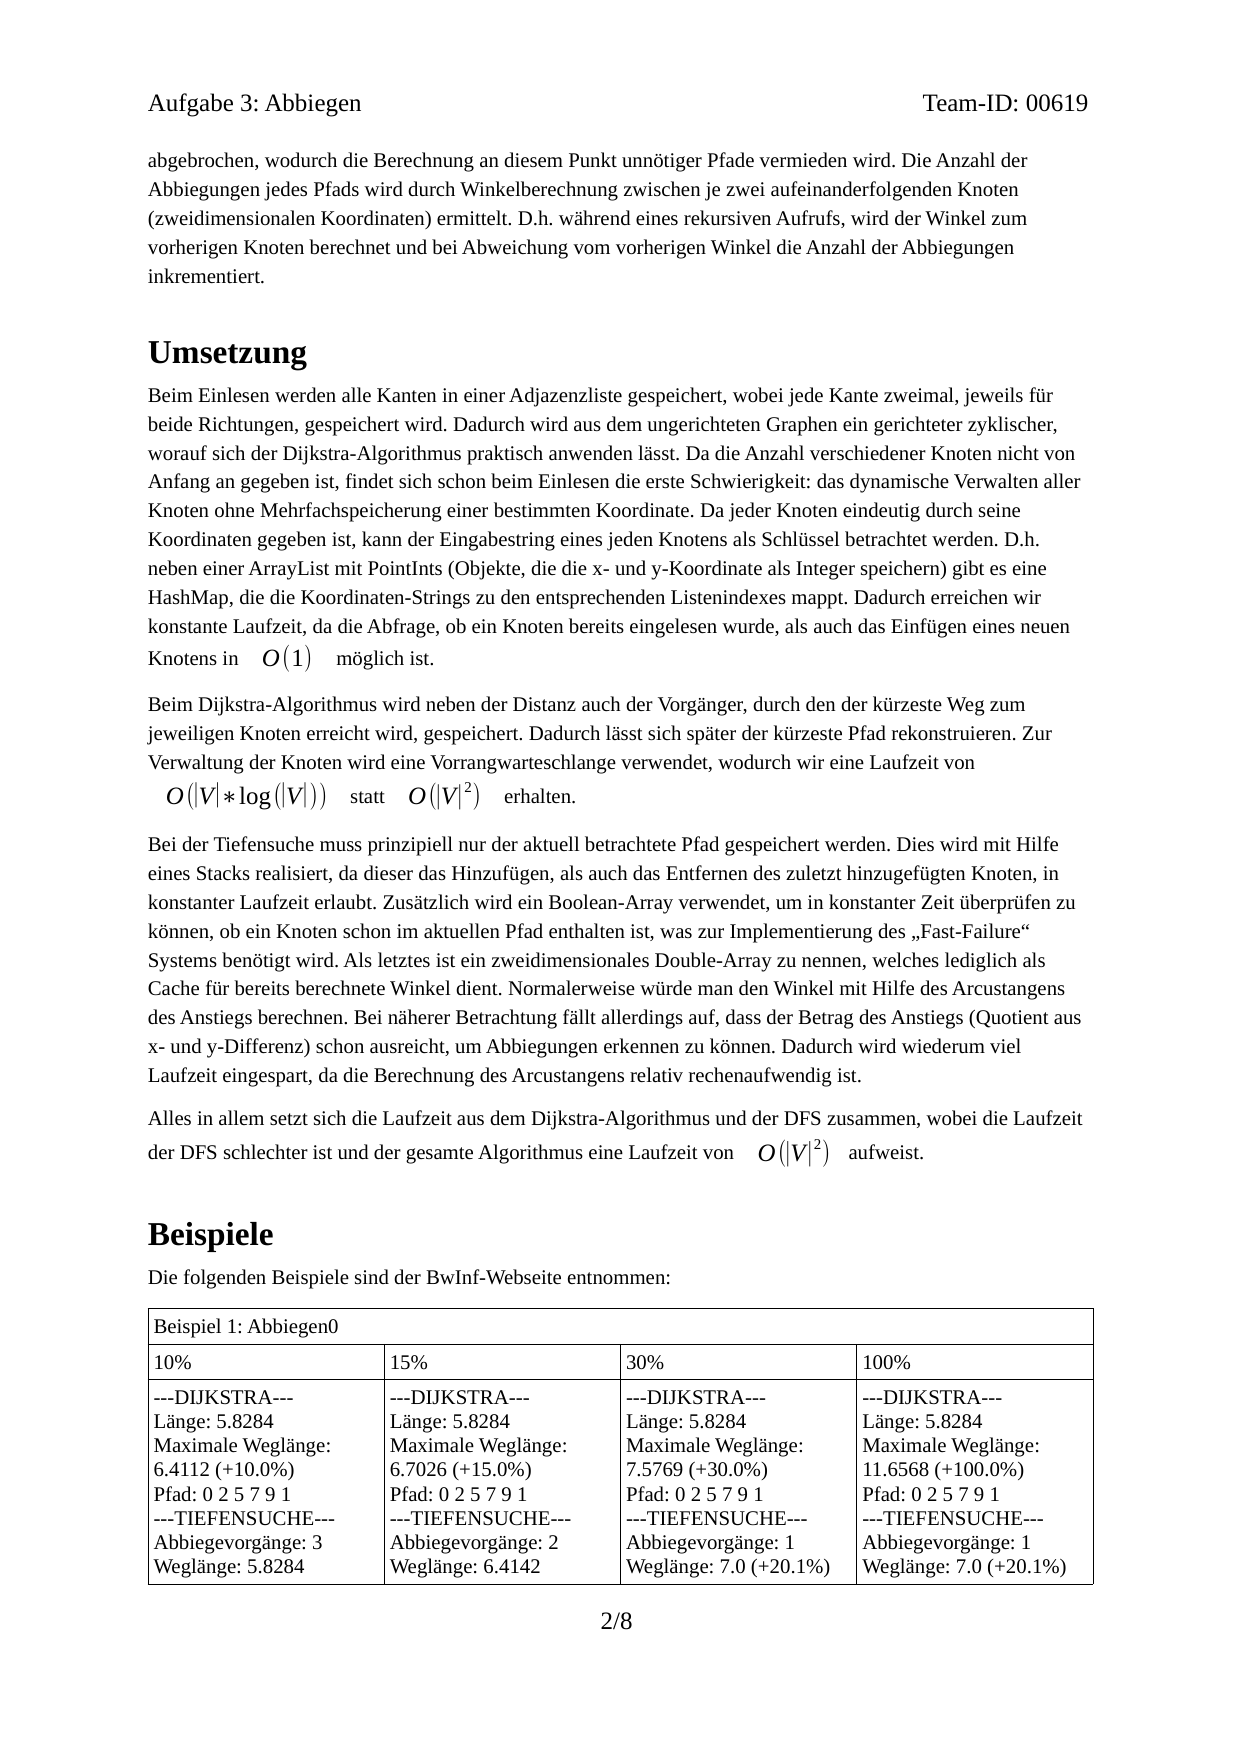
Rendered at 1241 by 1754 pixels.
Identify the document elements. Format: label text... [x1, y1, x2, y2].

table_cell ---DIJKSTRA--- Länge: 5.8284 Maximale Weglänge: 11.6568 (+100.0%) Pfad: 0 2 5 7 9 1 ---TIEFENSUCHE--- Abbiegevorgänge: 1 Weglänge: 7.0 (+20.1%) [857, 1380, 1093, 1583]
text Alles in allem setzt sich die Laufzeit aus dem Dijkstra-Algorithmus und der DFS zusammen, wobei die Laufzeit der DFS schlechter ist und der gesamte Algorithmus eine Laufzeit von aufweist. [148, 1106, 1093, 1169]
table_cell ---DIJKSTRA--- Länge: 5.8284 Maximale Weglänge: 6.4112 (+10.0%) Pfad: 0 2 5 7 9 1 ---TIEFENSUCHE--- Abbiegevorgänge: 3 Weglänge: 5.8284 [149, 1380, 384, 1583]
text Die folgenden Beispiele sind der BwInf-Webseite entnommen: [148, 1265, 1093, 1289]
text Bei der Tiefensuche muss prinzipiell nur der aktuell betrachtete Pfad gespeichert werden. Dies wird mit Hilfe eines Stacks realisiert, da dieser das Hinzufügen, als auch das Entfernen des zuletzt hinzugefügten Knoten, in konstanter Laufzeit erlaubt. Zusätzlich wird ein Boolean-Array verwendet, um in konstanter Zeit überprüfen zu können, ob ein Knoten schon im aktuellen Pfad enthalten ist, was zur Implementierung des „Fast-Failure“ Systems benötigt wird. Als letztes ist ein zweidimensionales Double-Array zu nennen, welches lediglich als Cache für bereits berechnete Winkel dient. Normalerweise würde man den Winkel mit Hilfe des Arcustangens des Anstiegs berechnen. Bei näherer Betrachtung fällt allerdings auf, dass der Betrag des Anstiegs (Quotient aus x- und y-Differenz) schon ausreicht, um Abbiegungen erkennen zu können. Dadurch wird wiederum viel Laufzeit eingespart, da die Berechnung des Arcustangens relativ rechenaufwendig ist. [148, 832, 1093, 1087]
table_header Beispiel 1: Abbiegen0 [149, 1309, 1093, 1344]
table_cell ---DIJKSTRA--- Länge: 5.8284 Maximale Weglänge: 6.7026 (+15.0%) Pfad: 0 2 5 7 9 1 ---TIEFENSUCHE--- Abbiegevorgänge: 2 Weglänge: 6.4142 [385, 1380, 620, 1583]
table_cell 30% [621, 1345, 856, 1379]
text Beim Einlesen werden alle Kanten in einer Adjazenzliste gespeichert, wobei jede Kante zweimal, jeweils für beide Richtungen, gespeichert wird. Dadurch wird aus dem ungerichteten Graphen ein gerichteter zyklischer, worauf sich der Dijkstra-Algorithmus praktisch anwenden lässt. Da die Anzahl verschiedener Knoten nicht von Anfang an gegeben ist, findet sich schon beim Einlesen die erste Schwierigkeit: das dynamische Verwalten aller Knoten ohne Mehrfachspeicherung einer bestimmten Koordinate. Da jeder Knoten eindeutig durch seine Koordinaten gegeben ist, kann der Eingabestring eines jeden Knotens als Schlüssel betrachtet werden. D.h. neben einer ArrayList mit PointInts (Objekte, die die x- und y-Koordinate als Integer speichern) gibt es eine HashMap, die die Koordinaten-Strings zu den entsprechenden Listenindexes mappt. Dadurch erreichen wir konstante Laufzeit, da die Abfrage, ob ein Knoten bereits eingelesen wurde, als auch das Einfügen eines neuen Knotens in möglich ist. [148, 383, 1093, 672]
subtitle Beispiele [148, 1214, 1093, 1252]
table_cell 10% [149, 1345, 384, 1379]
table_cell 100% [857, 1345, 1093, 1379]
text Grundlegend werden die Kreuzungen, die in Form von Koordinaten gegeben sind, als Knoten und die Straßen zwischen ihnen als Kanten betrachtet, wodurch ein Graph gegeben ist. Insbesondere ist dieser Graph planar, da das Überschneiden zweier Straßen zu einer weiteren Kreuzung führen würde und somit sichergestellt ist, dass es sich bei jedem Graphen um eine planare Einbettung handelt. Zur Berechnung der maximal möglichen Weglänge wird anfangs der kürzeste Weg benötigt. Zwischen den einzelnen Knoten lässt sich mit Hilfe der x- und y-Differenz und des Satz des Pythagoras ein Kantengewicht berechnen. Dadurch erhält man einen ungerichteten gewichteten Graphen mit einem Single-Source Shortest Path (SSSP) Problem. Dieses lässt sich in diesem Fall am schnellsten mit dem Dijkstra-Algorithmus lösen. Hat man die kürzeste Weglänge berechnet, lässt sich daraus auch die maximal gültige Weglänge berechnen, indem die eingegebene Prozentzahl der Wegverlängerung durch eine Verhältnisgleichung einberechnet wird. Daraufhin werden mittels rekursiver Tiefensuche alle vom Startknoten aus möglichen Pfade auf Gültigkeit überprüft. Um alle möglichen Pfade zu überprüfen, kann jedoch keine reguläre Tiefensuche genutzt werden. Diese muss bei jedem aktuell betrachteten Knoten eine komplett neue Tiefensuche starten, die lediglich Knoten betrachtet, die nicht bereits auf dem bis dahin genutzten Pfad liegen (statt wie üblich alle bereits einmal besuchten Knoten auszuschließen). Bei einem normalen, maximal dichten Graphen hätte dies eine Laufzeit von , also zufolge. Da hier ein planarer Graph vorliegt, hat der Graph laut dem eulerschen Polyedersatz Kanten und somit eine Laufzeit von also . Zusätzlich kann die Anzahl der überprüften Pfade reduziert werden, indem bei jedem rekursiven Aufruf geprüft wird, ob der aktuelle Pfad beim Zielknoten angekommen ist und dieser Pfad gespeichert, falls die Anzahl der Abbiegungen und die Weglänge geringer als die des bisherigen besten Pfads sind, dieser Pfad also besser ist als der bisherige. Zudem wird bei jedem rekursiven Aufruf geprüft, ob die aktuelle Weglänge die zuvor berechnete maximale Weglänge überschreitet, die Anzahl der Abbiegungen größer oder bei selber Anzahl, die Weglänge größer als beim bisherigen besten Pfad ist. Trifft einer der drei Fälle zu, wird die Tiefensuche abgebrochen, wodurch die Berechnung an diesem Punkt unnötiger Pfade vermieden wird. Die Anzahl der Abbiegungen jedes Pfads wird durch Winkelberechnung zwischen je zwei aufeinanderfolgenden Knoten (zweidimensionalen Koordinaten) ermittelt. D.h. während eines rekursiven Aufrufs, wird der Winkel zum vorherigen Knoten berechnet und bei Abweichung vom vorherigen Winkel die Anzahl der Abbiegungen inkrementiert. [148, 148, 1093, 288]
subtitle Umsetzung [148, 332, 1093, 370]
table_cell 15% [385, 1345, 620, 1379]
text Beim Dijkstra-Algorithmus wird neben der Distanz auch der Vorgänger, durch den der kürzeste Weg zum jeweiligen Knoten erreicht wird, gespeichert. Dadurch lässt sich später der kürzeste Pfad rekonstruieren. Zur Verwaltung der Knoten wird eine Vorrangwarteschlange verwendet, wodurch wir eine Laufzeit von statt erhalten. [148, 692, 1093, 813]
table_cell ---DIJKSTRA--- Länge: 5.8284 Maximale Weglänge: 7.5769 (+30.0%) Pfad: 0 2 5 7 9 1 ---TIEFENSUCHE--- Abbiegevorgänge: 1 Weglänge: 7.0 (+20.1%) [621, 1380, 856, 1583]
